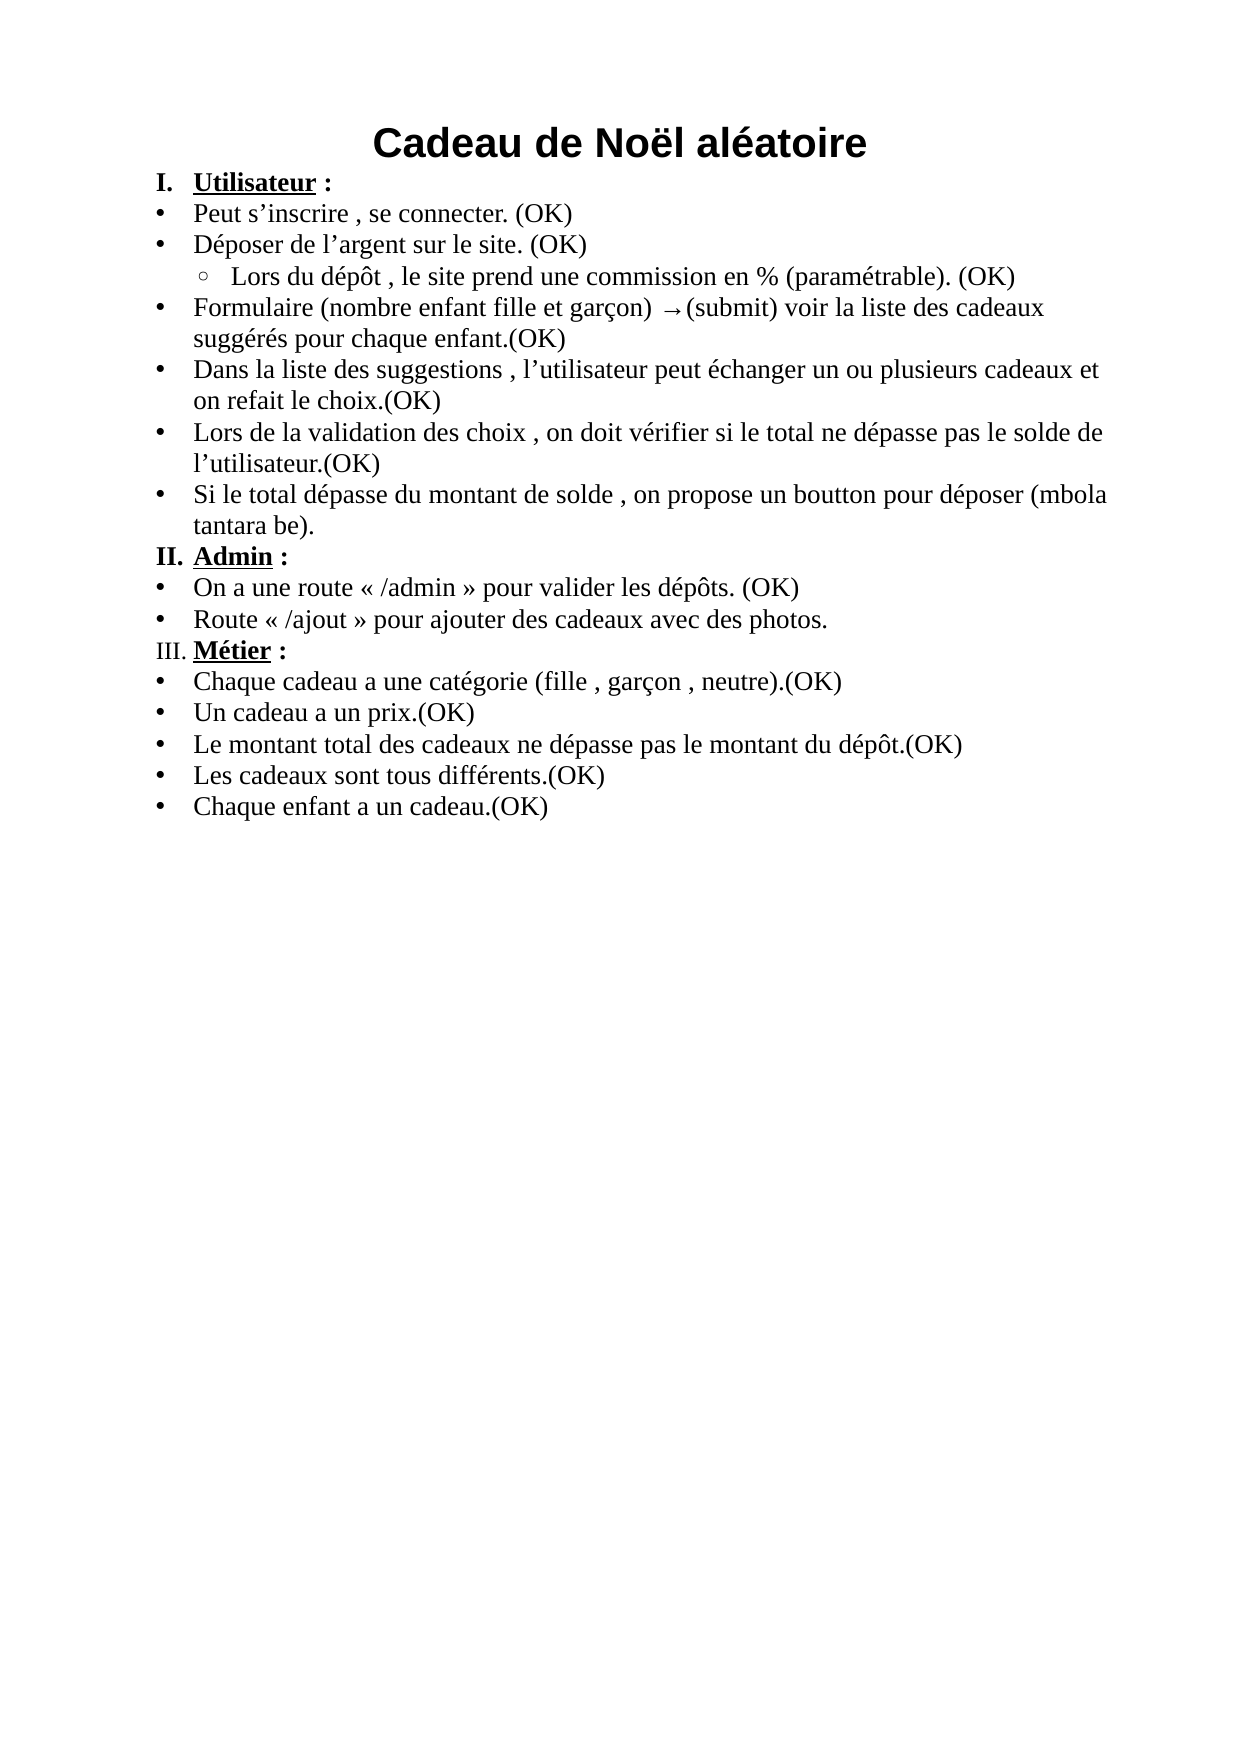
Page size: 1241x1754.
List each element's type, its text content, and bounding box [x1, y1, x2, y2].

list Chaque cadeau a une catégorie (fille , garçon , neutre).(OK) [156, 665, 1122, 696]
list Un cadeau a un prix.(OK) [156, 696, 1122, 728]
list Le montant total des cadeaux ne dépasse pas le montant du dépôt.(OK) [156, 728, 1122, 759]
list Métier : [156, 634, 1122, 665]
text Cadeau de Noël aléatoire [118, 118, 1122, 166]
list Lors du dépôt , le site prend une commission en % (paramétrable). (OK) [193, 260, 1122, 291]
list Lors de la validation des choix , on doit vérifier si le total ne dépasse pas le solde de l’utilisateur.(OK) [156, 416, 1122, 478]
list Chaque enfant a un cadeau.(OK) [156, 790, 1122, 821]
list On a une route « /admin » pour valider les dépôts. (OK) [156, 572, 1122, 603]
list Les cadeaux sont tous différents.(OK) [156, 759, 1122, 790]
list Déposer de l’argent sur le site. (OK) [156, 228, 1122, 260]
list Route « /ajout » pour ajouter des cadeaux avec des photos. [156, 603, 1122, 634]
list Dans la liste des suggestions , l’utilisateur peut échanger un ou plusieurs cadeaux et on refait le choix.(OK) [156, 353, 1122, 416]
list Formulaire (nombre enfant fille et garçon) →(submit) voir la liste des cadeaux suggérés pour chaque enfant.(OK) [156, 291, 1122, 353]
list Utilisateur : [156, 166, 1122, 197]
list Si le total dépasse du montant de solde , on propose un boutton pour déposer (mbola tantara be). [156, 478, 1122, 540]
list Admin : [156, 540, 1122, 572]
list Peut s’inscrire , se connecter. (OK) [156, 197, 1122, 228]
